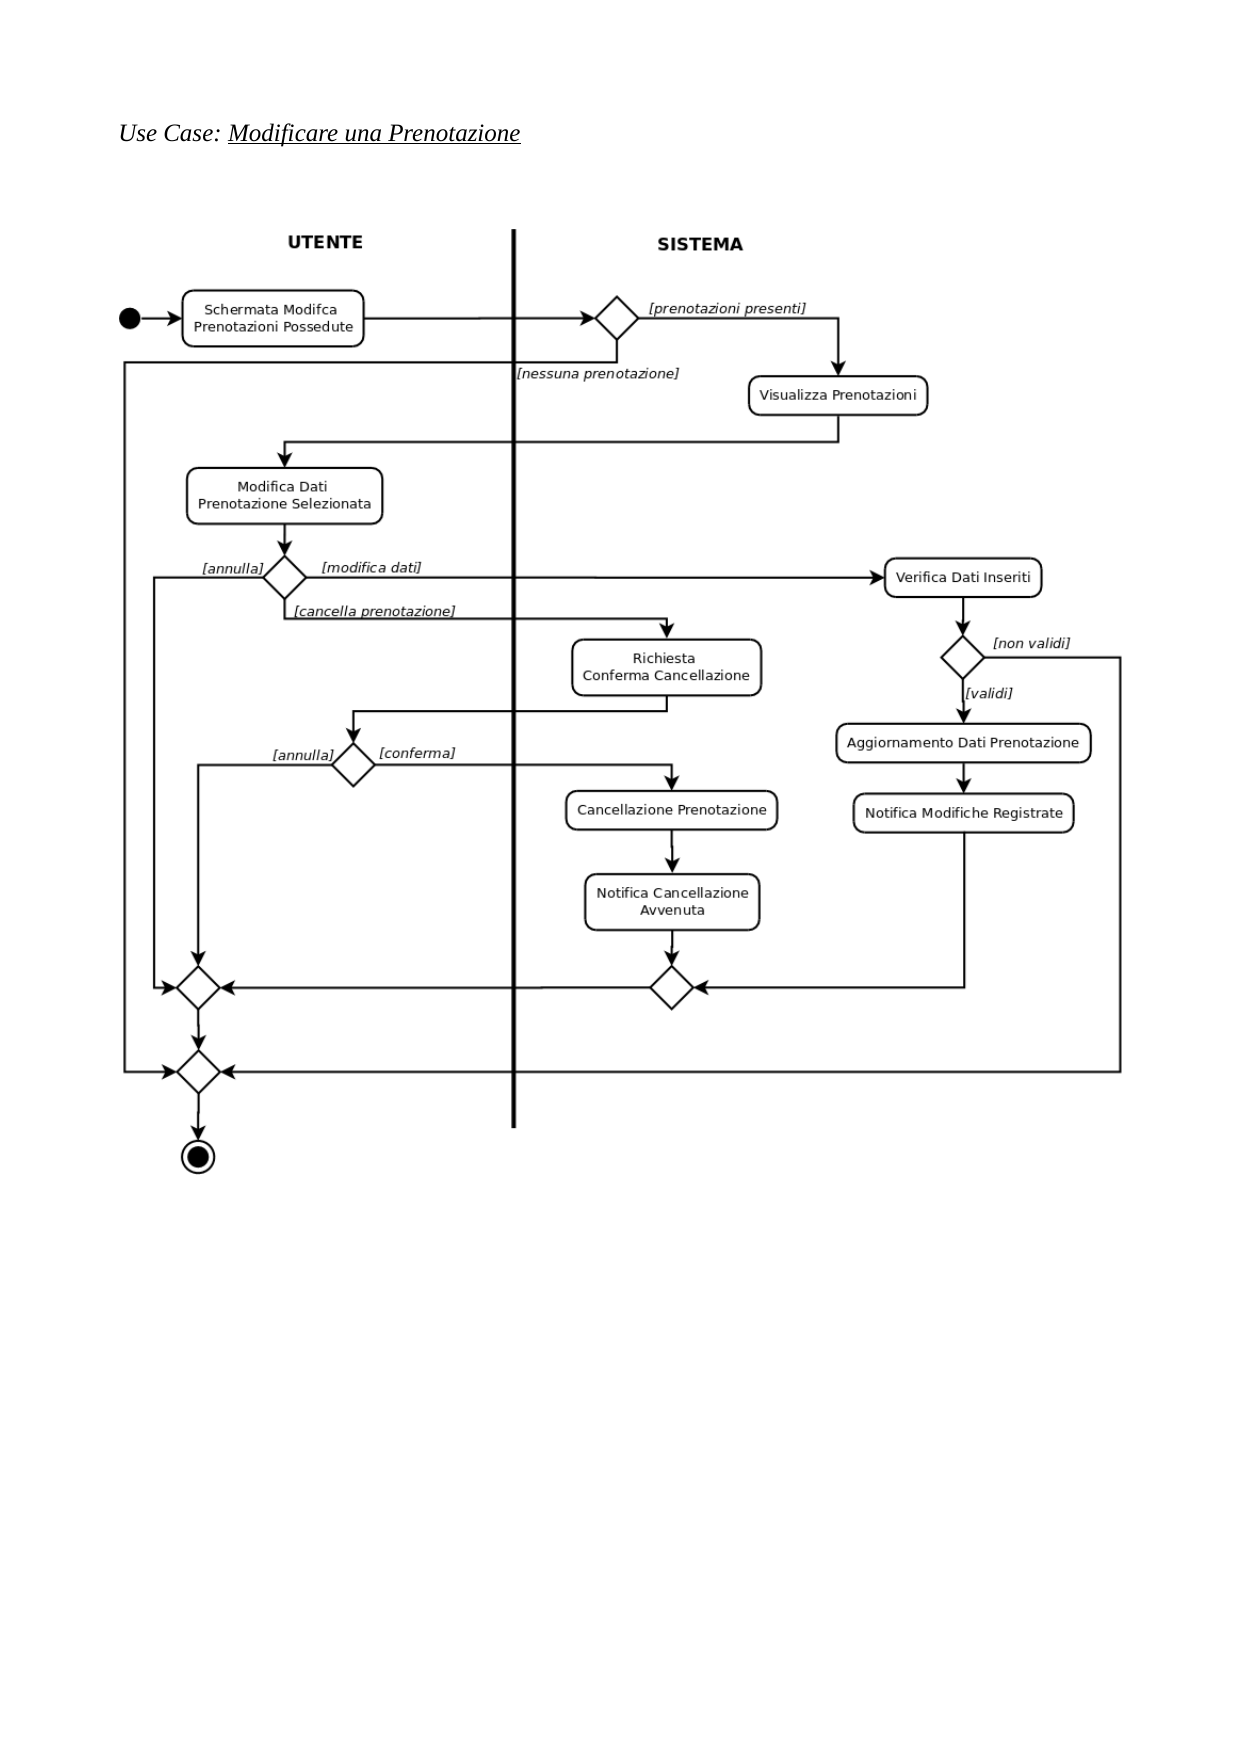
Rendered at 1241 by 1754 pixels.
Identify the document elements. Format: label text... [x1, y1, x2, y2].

picture [118, 228, 1123, 1175]
text Use Case: Modificare una Prenotazione [118, 118, 1122, 147]
